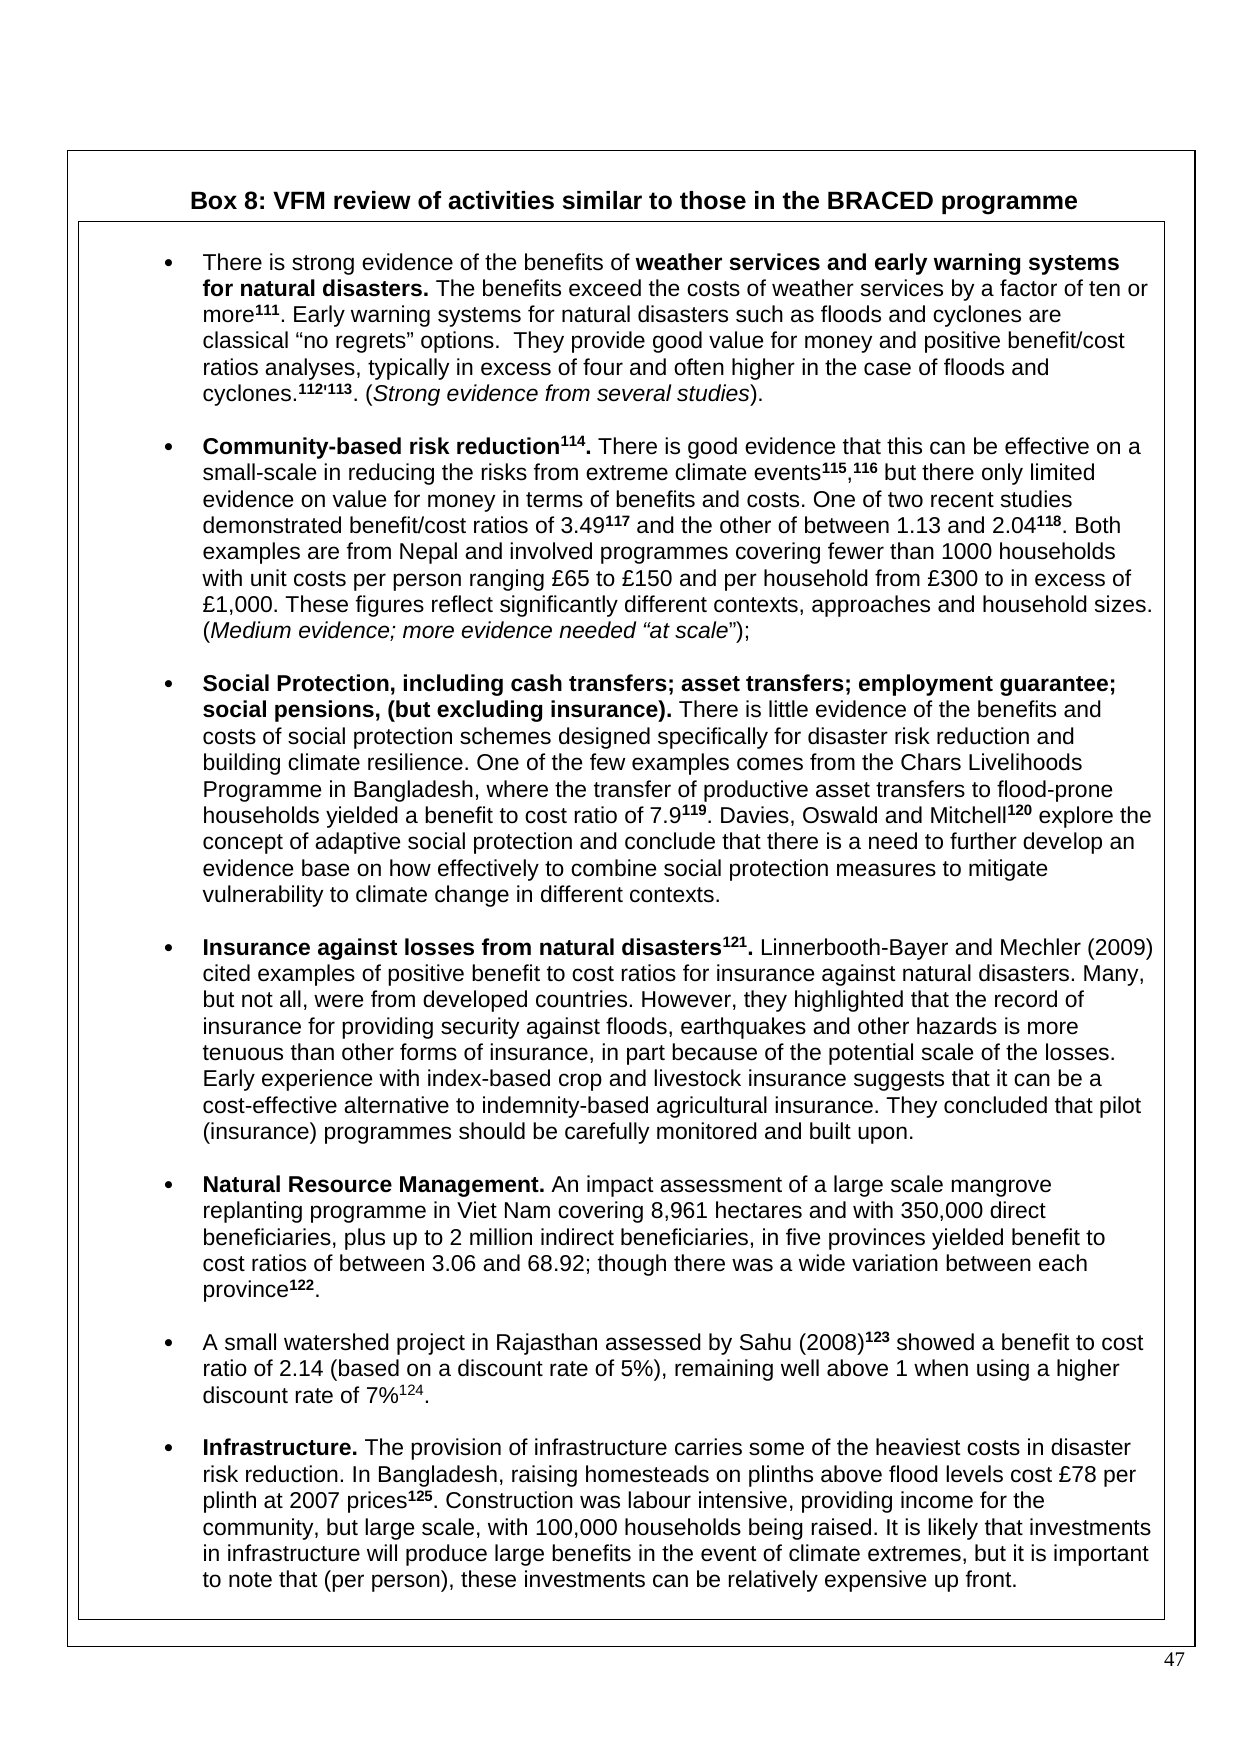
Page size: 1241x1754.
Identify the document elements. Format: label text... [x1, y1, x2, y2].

table_header B: The case for investing in DRR and adaptation There are two options Table 6: Investment Options Economic appraisal The Strategic Case made the economic case for government intervention to deal with the impacts of increased extreme weather and climate events on communities in developing countries. There are a number of different interventions that can be used to tackle the market and governance failures set out in the Strategic Case. To deliver public goods to communities, governments can provide goods and services such as small-scale buffer infrastructure, local early warning systems, community awareness raising and evacuation planning, crop diversification, and micro-insurance. To help poor and vulnerable groups in society build their resilience to deal with shocks governments can provide goods and services – or they can deliver social protection programmes such as cash transfers; asset transfers; employment guarantees; or social pensions. Governments can also seek to influence the broader patterns of economic development that can build resilience of the economy as a whole to extreme events. Where programmes work in a defined context, the usual approach to the economic appraisal is to present and compare the additional costs and additional benefits of the proposed set of activities, and subject these to sensitivity analyses. However, the BRACED programme proposes to support a range of projects in multiple contexts, many of which have not yet been designed and actual costs and benefits are uncertain. Therefore a comprehensive cost and benefit analysis (CBA) is neither possible nor proportional, and has not been undertaken. Instead the approach used to consider the costs and benefits of BRACED has been to identify the costs and benefits of community based adaptation and DRR from the literature and to provide CBA from comparable projects. This section makes the case for the effectiveness of the programme – the extent to which BRACED outputs will active the planned outcomes. It will also consider the costs and benefits of the counterfactual scenario – no further DFID support to community based adaptation and DRR. Option 1: Fund community based adaptation and DRR There is a substantial and growing body of evidence to suggest that the benefits of climate change adaptation and DRR exceed the costs. At a global level, Parry et al estimate that the mean cost of adaptation measures is $6 trillion. Even though adaptation does not remove all – or even most – of the impacts of climate change, it is clearly worthwhile, with a mean benefit of over $300 trillion, at a mean benefit to cost ratio of about 60 to 1 (Parry et al, 2009). It is more difficult to assess cost benefit ratios at a micro level. As Hallegatte et al (2013) has shown, net-present-value calculations (discounted total benefits minus discounted total costs) break down in the presence of uncertainty about which climate projections will play out in practice. Small changes in the ‘without programme’ climate scenario have a big impact on the expected benefits of the programme being appraised. It is also difficult to quantify the benefits of adaptation and DRR activities. The impacts of climate change can play out over very long time periods, meaning that programme benefits need to be evaluated a long time into the future. What is more, ‘resilience’ is context specific and can mean different things to different communities - is therefore often difficult to place a monetary value on the benefits of interventions that aim to build resilience to climate extremes. This programme will work at the micro level in a range of countries and contexts to scale up responses to climate change that are specific to the risks identified in those communities, and will through components C and D work to strengthen the policy and institutional frameworks to sustain and replicate these interventions. This will be complemented by support to governments to develop macro strategies that build systematic resilience to shocks. As the specific grassroots interventions that this programme will implement are yet to be identified, this section reviews evidence from similar interventions in order to assess the extent to which they offer a positive rate of return. BRACED is also expected in its implementation to provide more details on the costs and benefits of DRR and adaptation interventions. This will include information on unit costs. This is important as the evidence in developing the assessment of VFM of DRR and adaptation interventions. Evidence review Despite the huge number of community-based adaptation programmes under implementation by governments, donors and NGOs; until recently the number of rigorous, experimental, and peer reviewed cost-benefit analyses for those projects was relatively small. Where evidence of benefit to cost ratios does exist, it is largely drawn from ex-post evaluation of projects. Two studies (DFID 2005 and Mechler 2005) reviewed the evidence base for benefit to cost ratios for community based adaptation and DRR in 2005. The DFID study concluded that, “research into the costs of natural disasters and the costs and benefits of DRR measures is not well developed, and much of the evidence is anecdotal. However, a number of bottom-up, or micro-economic assessments, of DRR measures have also been undertaken. These typically examine a proposed package of DRR measures for a specific area. Such studies have identified a wide range of DRR measures with positive benefit-cost ratios. The benefit-cost ratios are obviously heavily dependent upon local circumstances (for example construction cost, efficacy of DRR measure, value of assets and numbers of persons affected), but the studies demonstrate the potential for economically effective DRR measures in developing countries. This evidence strongly suggests that there can be positive economic returns from DRR measures, and that additional development benefits can be realised”. Mechler (2005) reviews the literature on the efficiency and net benefits of preventive disaster management measures in reducing and avoiding disaster impacts. The author finds that large returns to preventive measures have been found in studies appraising the potential benefits before implementation, or evaluating the actual benefits ex-post (a summary of the 11 studies reviewed is provided in the Annex A). Benefits to cost ratios were £2 for every £1 invested or higher. In a subsequent paper, Linnerooth-Bayer and Mechler (2008) updated this analysis and found that in many contexts every Euro invested in risk prevention returns roughly 2 to 4 Euros in terms of avoided or reduced disaster impacts on life, property, economy and environment. A literature review commissioned as part of this appraisal has identified a number of more recent studies - some of them from programmes operating to scale - that have provided stronger evidence of value for money with benefits greatly exceeding costs. These are summarised below, and an evidence rating is provided for each study. A DFID-funded project in Malawi supporting crop diversification, soil and water conservation, and provision of drought-resistant livestock, has yielded positive benefit cost ratios (calculated at a discount rate of 10%) between 24.30 and 37.32 depending on the underlying assumptions (Medium; small scale study but independent and controlled); The Chars Livelihoods Programme in Bangladesh has used community public works, to raise more than 100,000 homesteads on the riverine chars above the 1998 record flood levels. In addition it provides women (55,000 by 2010) with productive assets to reduce income poverty and strengthen further their resilience. A DFID study concluded that the plinths had a benefit to cost ratio of 4.3 to 1 and the assets 7.9 to 1. (Medium evidence). An independent, controlled, longitudinal study in four chars villages confirmed that the improvements made in the livelihoods of flood prone households continued over time. It identified additional qualitative benefits for women from the programme, including greater social inclusion, confidence and empowerment. (Strong evidence, independent and controlled); The DFID-funded Protracted Relief Programme in Zimbabwe has shown that small scale projects (for example conservation farming; seeds, fertilisers and small stock distribution; crop diversification) aimed at increasing food security have led to benefits outweighing costs by between 1.6 and 17.2 times depending on the intervention. The package of interventions resulted in an Internal Rate of Return of 44% (calculated using a discount rate of 12%). (Strong evidence; large scale and programme designed taking account of drought risk); The Risk to Resilience Study Team (2009) reviewed drought- and flood- risk reduction strategies in India, Nepal and Pakistan. The review shows that individual measures have positive BCRs (between 1 and 8.55) and in some cases well above those achieved through other common development investments (Strong evidence); Venton and Venton (2004) looked at two community-based projects in Bihar and Andhra in India, the former vulnerable to floods and the latter to both floods and droughts. The economic analysis shows benefit-cost ratios (BCR) (at 10% discount rate) of 3.76 and 13.38 respectively (Medium evidence; small-scale study). Box 7 reviews the evidence on the specific types of activity likely to be funded by the BRACED programme – these are early warning systems; community based risk reduction; social protection programmes; insurance; natural resource management; and infrastructure. The evidence allows us to conclude that the benefits of adopting a disaster risk reduction approach to build climate resilience exceed the costs in the vast majority of cases. Option 2: No further DFID support to community based adaptation and DRR The costs of not investing in community based adaptation and DRR are potentially very large. The World Bank Economics of Adaptation to Climate Change study estimates that the global costs of adapting to a 2-degree world between 2010 and 2050 to be in the region of $70 billion to $100 billion per year. Box 8: VFM review of activities similar to those in the BRACED programme The costs to HMG and to society that will result from climate extremes if there is no further intervention are threefold. First is the cost of wider investments failing due to extreme climate risk (opportunity costs). The second is the long-term impacts of a changed climate (higher temperatures, changes in total precipitation and rainfall patterns), which are likely to reduce crop yields for farmers unless adaptation measures are implemented, or disruption of other livelihood generating activities. These costs can worsen food security and increase hunger and malnutrition. The third is the actual cost of humanitarian response to extreme climate events when adaptation actions have not been undertaken to support the most vulnerable. On the third of these costs, there is strong evidence to suggest that investment in building the resilience of communities to cope with risk in disaster prone regions is more cost-effective than humanitarian response after the fact. The evidence from a recent DFID paper analysing the economics of early response measures in Kenya and Ethiopia clearly points to three conclusions: Early response is far more cost effective than late humanitarian response. In southern Ethiopia, with a beneficiary population of 2.8m, household level data suggest that early response could save between $662m and $1.3billion in a single event. A perceived risk in responding early is that humanitarian funds will be released incorrectly to situations that turn out not to be a disaster. However, these figures suggest that donors could mistakenly release funds two times in Kenya, and seven times in Ethiopia, before the cost is even equivalent to the cost of humanitarian aid in one event. Given uncertainty, the estimates presented in the paper suggest that while the cost of building resilience is comparatively high, the wider benefits of building resilience can significantly outweigh the costs, leading to the conclusion that investment in resilience is the best value for money. The cost of resilience would have to approach $200 per capita per year for 10 years (almost 50% higher than the figure assumed in this paper) before the modelled costs of resilience begin to approach the cost of humanitarian response. The paper concludes that early response and resilience building measures should be the overwhelming priority response to disasters. The findings in this study fully support an economic imperative for a shift to greater early response and resilience building. Whilst this study only uses a sample of two countries and should not be seen as globally representative, the experience from Kenya and Ethiopia suggests that early action can be very good value for money. Overall, the evidence presented is supportive of community-based adaptation and DRR activities that will encourage resilience building and early responses for disaster risk reduction. The case for investment in BRACED Component C The BRACED theory of change hypothesises that the programme will be achieve a transformational impact on resilience of poor people in vulnerable communities by learning lessons from what approaches work in what context; and using this evidence to influence policy making and development planning. BRACED Component C will generate, synthesise and communicate evidence on which interventions under components A and B work well (and less well). Box 9 looks at whether the benefits of programme component C are likely to outweigh its costs. Box 9: Benefits and Costs of BRACED knowledge and evidence component Climate and Environment Appraisal Table 7 summarises the climate change and environmental categories on whether to invest in DRR and climate change adaptation. The categories are defined as: Category A, high potential risk or high opportunity; B, medium or manageable or medium opportunity; C, low or no risk, or no opportunity; or D, core contribution to a multilateral organisation. Table 7: Climate change and environmental categories As the main objective of BRACED as set out in the strategic case is to build resilience to climate extremes and reduce and prevent disasters occurring the decision to invest in DRR and adaptation will have significant opportunities and benefits (Category A). The logframe has explicit climate change and environment indicators. A decision not to invest would forgo those opportunities and benefits and in the face of a worsening environment represent a significant risk – this option would therefore be category B. An important opportunity of BRACED is to bring together development and humanitarian interventions to address the environmental challenges of climate change, and to develop programmes and projects that meet both humanitarian, development and environment objectives by building resilience to climate extremes. More details on the opportunities BRACED presents and how to enhance these benefits is given in the Climate and Environment Assurance Note attached as Annex B. There are risks that some of the proposed activities and investments under BRACED may lead to maladaptive outcomes. For example some grants may fund include rural infrastructure. There is a risk that the ‘climate-proofing’ of these components may exclusively focus on making them physically able to withstand climate effects. These investments could potentially, for example, provide “incentives” for the most vulnerable to remain in locations that would be unviable in 20-30 years’ time according to current projections. This was an important issue identified by the Foresight Report on Migration and Environmental Change. For the Sahel specifically there is a risk that the resilience inherent in the ‘dis-equilibrium’ nature of the drylands environment is not recognised and externally imposed solutions such as intensive agriculture prove maladaptive. Conversely enhancing traditional livelihood strategies that are resilient to existing climate variability may not be sufficient alone in the face of future climate change, both scenarios would prove maladaptive. The individual projects supported by BRACED will need to work at scale in a truly integrated way, with each other and with the policy and institutional context, to enable consideration of complexities and trade-offs in complex socio-ecological systems to ensure they achieve maximum impact. By working at individual community level there is a risk of displaced environmental risks from one community to another, for example an activity to improve irrigation and water use could have an impact on water users downstream by increasing the amount of water taken out of the river. It could also have negative impacts on the wider ecosystem. This risk is more acute if individual projects don’t work with the national and subnational policy and institutional contexts – ensuring government buy-in at all levels. To address this consideration and mitigation of wider systemic climate and environment risks to the whole region or ecosystem in question will be included as criteria for grant selection. NGOs and NGO alliances will need to demonstrate an understanding of the policy and institutional context and have plans for addressing this. Many of the project level impacts can be avoided or reduced where these are identified and actions taken. However, as the projects that BRACED will support are still to be determined there is no definitive list of risks that can be identified at the outset. It will therefore be important when awarding grants that all proposals are subjected to a climate and environment appraisal. There will be a set of more generic risks, and opportunities, with BRACED on implementing the project and choice of activities. This would include limiting the travel associated with the project and ensuring that low carbon technologies are used, and that any interventions are energy efficient. There will also be an opportunity for BRACED to support climate compatible development approaches that deliver triple wins: adaptation, mitigation and development benefits. The option to fund DRR and adaptation is appraised as category B while there are risks these can be mitigated or avoided. The option not to fund implies continued and increasing climate risks to those communities and so is category B for risks. The option to fund provides significant environment and climate change opportunities and is category A. The option not to fund does not provide opportunities and is category C. More details on the potential risks and negative environmental impacts are given in the Climate and Environment Assurance Note (Annex B). Social and Gender Appraisal BRACED recognises the strong links between poverty, gender and vulnerability to climatic disasters. By focusing on the Sahel BRACED will provide significant funding to countries that are at the bottom of the human development index (HDI) and which suffer from chronic food insecurity. Other countries covered by BRACED will be DFID focus countries including fragile states that are highly prone to disasters. The focus of BRACED is building resilience to disasters. This will require a range of interventions to help people manage the risk of droughts, floods and cyclones. In parallel to these interventions there needs to be a renewed focus on addressing the fundamental causes of vulnerability. Of these, chronic poverty is the underlying driver of vulnerability across the Sahel and many other BRACED countries and is reinforced by huge gender disparities, insecurity and conflict, poor governance and lack of respect for human rights, inadequate health provision and lack of education, particularly for girls. All of these need to be addressed through policies and programmes on wealth creation, empowering women and girls and greater investments in education and health, including reproductive health. These are all important for building resilience and while not the focus of BRACED, nonetheless BRACED-funded projects will need to show how they relate to these wider set of issues and interventions. Furthermore, at a political level establishing good governance and building peace and stability across the Sahel and other fragile environments will be critical for long term resilience to climate disasters. One of the key issues for BRACED will be targeting within the selected countries. In order to do this effectively the selection criteria for potential BRACED-funded programmes will need to give high priority to social dimensions of vulnerability in addition to physical vulnerability. The following will be key requirements for selection: Gender. This needs to include a gendered approach to vulnerability analysis. While there is a consensus that women are more vulnerable to disasters than men, there is a need to understand the particularly vulnerabilities facing women and men in each context. Furthermore, BRACED will consider funding programmes specifically targeting women and girls. This will be critical for the Sahel where gender inequalities are also some of the highest in the world; in the 2011 Gender Inequality Index Chad ranked 145 out of 146, Niger 144 and Mali 143. Multi-dimensional analysis of vulnerability - In addition to gender there are other important social drivers of vulnerability including age and ethnicity which will require an understanding of the multi-dimensions of vulnerability. Social exclusion and marginalisation - In many countries covered by BRACED, including large parts of the Sahel, social exclusion and marginalisation have been major drivers of both conflict and vulnerability. Participatory methodologies - including participatory vulnerability analysis will be critical for both understanding vulnerability and designing effective interventions. BRACED funded projects will need to clearly demonstrate a strong track record and commitment to participatory approaches. Empowerment and accountability - BRACED will expect NGO partners to be involved in policy influencing, political economy analysis and empowering communities and local civil society groups to hold governments and donors to account for their policies and programmes on adaptation and disaster risk reduction. C. Appraisal of Delivery options Economic Appraisal Appraisal Section B shows that investments in community-based adaptation are very likely to have a positive rate of return. It also shows that costs to society and to HMG are likely to be higher in the without-programme scenario) than with the programme - because it is more expensive to respond and recover from extreme climate events than it is to build resilience ex ante. This section looks at a number of ways in which the BRACED programme could deliver its activities. A range of options to support community based adaptation and DRR to build resilience to climate extremes were considered. These were assessed against the following critical success criteria: Table 8: Critical Success Criteria In addition the social and environment appraisals consider the extent which the delivery options perform well in fragile contexts; target women and girls; and ensure that activities are low carbon, climate resilient environmentally sustainable. The list of wider options considered but rejected include: Provision of goods and services by national or local governments in priority countries funded through DFID budget support. This option is not feasible (at least in phase 1 of the programme), as DFID does not have geographical presence in the programme focus countries. DFID does not have existing working relationships with local governments in the programme countries and so the number of new ground staff needed to implement this option is unacceptably high. However this option could be considered under phase 2 of the programme following preparatory work in-country. Delivery through a multilateral climate investment fund such as the Pilot Programme on Climate Resilience or Adaptation Fund. HMG already provides support to multilateral funds elsewhere under the International Climate Fund (to date, £431 million to the PPCR and £10 million to the Adaptation Fund). Working through multilaterals can complement the bilateral programmes that we implement through our country and regional offices. Multilateral programmes enable us to deliver large scale support for adaptation through institutions that are effective, and build progress in key areas that we are unable to bilaterally. A separate Business Case will consider whether the multilateral climate funds are able to absorb and disburse additional finance and the extent to which this offers good value for money. Appraisal of the delivery options The three remaining options to be appraised are: Finance to adaptation multilateral organisations to implement activities on DRR and climate change adaptation either as part of their core activities or within separate facility or trust fund. Organisations with core business in this focus area include WFP, UNISDR, and the GFDRR. Direct provision of DRR and adaptation activities to vulnerable communities in a selection of countries by DFID country offices. NB this option is not possible for the Sahel where DFID does not have country offices. Direct support to civil society organisations their partners and to scale up their existing activities on DRR and climate change adaptation. Option 1: Finance to adaptation multilateral organisations How it would work Under this option DFID would transfer funds to a multilateral organisation that would deliver community based adaptation and DRR activities as part of its core activities or under a new programme window. Multilateral organisations with core business in this subject are the United Nations World Food Programme (WFP), the United Nations Office for Disaster Risk Reduction (UNISDR) and the Global Fund for Disaster Risk Reduction (GFDRR). The analysis of these three organisations draws heavily on the assessment made during the DFID Multilateral Aid Review 2011 as well as desk-based research using online resources (including the Australian Multilateral Aid Review). The World Food Programme is the world’s largest humanitarian organisation with two-thirds of its resources channelled through humanitarian interventions. Delivering food assistance, it also advocates globally for attention to hunger. It is entirely voluntarily funded and its scale of operation is driven in large part by fluctuating humanitarian need and funding. In 2009 its expenditure was US$ 4.2 billion; in 2010 it was US$ 3.8 billion. WFP receives no core funding: its administrative budget derives from a 7 per cent surcharge on programme funding. The vast bulk of WFP’s income is earmarked by donors to specific operations/purposes – only eight per cent is undirected multilateral. The United Nation’s International Strategy for Disaster Reduction (UNISDR) is a strategic framework, adopted by United Nations Member States in 2000, aiming to guide and co-ordinate the efforts of a wide range of partners to achieve substantive reduction in disaster losses and build resilient nations and communities as an essential condition for sustainable development. UNISDR’s main role includes co-ordination amongst UNISDR system partners, policy guidance, and provision of strategic information on disaster risk – and so it does not at present directly implement activities on the ground. Worldwide UNISDR has approximately 90 members of staff (which includes 48 in regional offices) and an overall annual budget of approximately US$ 28 million. The Global Fund for Disaster Risk Reduction (GFDRR) was established in 2006. It is a facility hosted by the World Bank and guided by a Consultative Group made up of donors, developing countries and international partners. The GFDRR Secretariat employs around 12 full-time staff at its Washington Headquarters, and relies on a network of World Bank and UNISDR staff to support its three ‘tracks’ of programming (global and regional level advocacy; technical and financial assistance to low and middle-income countries; and a disaster recovery fund). Its annual budget for 2010 was $131.5m. Estimated costs and benefits of the approach Table 9 sets out the costs of delivering the BRACED programme through a multilateral organisation. The analysis assumes that programme oversight would be managed by a core advisory team in DFID Policy Division, comprising an A1 Team Leader, A2 and A2L policy leads, and two grade B programme management staff. The multilateral body would deliver overall programme management, implementation, and monitoring and evaluation functions. Information on the proportion of the UNISDR and WFP budget that is spent on administrative and management costs was not readily available from Annual Reports (though a breakdown of expenditures by programme activity was provided in both it was not possible to disaggregate programme and management costs). According to the UNISDR Annual Report 2012, 57% of the organisation’s expenditure is on staff costs. This is to be expected from a knowledge-based institution that delivers its outputs through its staff. A World Bank evaluation of the GFDRR found that the administrative costs of the GFDRR Secretariat as a share of total expenditures administered by the Secretariat have declined steadily as the program has grown since 2006. At 11.3 percent in 2012, these are comparable to other technical assistance and investment programs that World Bank Independent Evaluation Group has reviewed. Through negotiation with multilateral organisations, we would aim to reduce this figure to 10% of programme budget to administration and management costs. Table 9: Cost estimates – Option 1 Finance to Adaptation Multilateral Organisation * Assumes one adviser makes 2 international trips per year at £2000 per trip ** FTE estimates based on DFID Unit Costs data Table 10 assesses the potential benefits of this delivery option against the critical success criteria. Table 10: Benefits estimates - Option 1 Finance to Adaptation Multilateral Organisation Scores: 1 = unsatisfactory; 2 = weak; 3 = satisfactory; 4 = strong This option scored poorly against feasibility, organisational effectiveness, and ability to deliver results at scale; however, it has good potential to work with partner governments and to influence wider policy-making. An overall score for the three institutions has been given against each criterion in table 10. This hides differences between the three institutions. Notably, the World Food Programme performs better against the criteria than the other two organisations. A more detailed consideration of the pros and cons of delivering BRACED through WFP is provided in Box 10. On balance we do not believe that it is feasible to deliver BRACED through WFP because the programme scope is beyond the mandate of the organisation. Broader advantages and risks of the approach A broader advantage of the multilateral option (not captured in Table 10) is the potential to leverage in additional finance from other donors. If the BRACED programme were to set up a new window or trust fund within an existing multilateral organisation, other donors and international organisations could be invited to contribute finance to the fund. A strong disadvantage of this option is the limited scope to build capacity and knowledge in DFID. Outsourcing the delivery of BRACED entirely to a third party could mean that the potential for lesson learning on effective management, implementation and delivery of community based adaptation and DRR activities is not maximised. Box 10: WFP as a potential partner for BRACED delivery Option 2: Direct provision of activities by DFID country offices How it would work This would require individual DFID Country Offices to design programmes of support to communities based around a risk assessment of climate impacts in country. Because DFID does not have Country Offices in all of the priority countries identified in the Strategic Case (for instance in the Sahel) this option would require DFID to deploy staff in new locations, based for example in an FCO office. In DFID Country Offices where we do have presence, this option would require new staff resource to design and manage the programmes, where these are additional to any existing programmes. There are no FCO or DFID offices in Mali, Mauritania, Burkina Faso or Chad; but an FCO office is in place in Senegal. DFID offices are based in Sierra Leone (also working with Liberia), Ghana, Nigeria, Sudan and South Sudan. Programme staff could potentially be based in one of these regional offices and implement activities from a distance. Estimated costs and benefits of the approach Table 11 estimates the costs of delivering BRACED directly through DFID offices. The analysis assumes that overall coordination and oversight would be managed by a core team in Policy Division. The Policy Division team would also directly manage the knowledge and evidence sharing programme component through support to results collection, design of strategic evaluations, synthesis of findings, communication and dissemination. Policy Division advisers would be required to travel to the programme countries for annual review and results collection activities. Design and implementation of programme activities would be managed by five Country Office teams (each comprising an A2 and B1D adviser) plus three new implementation teams developing activities in the Sahel; based in neighbouring Country Offices. Country Office staff would require budget for internal and regional travel in order to design, implement and monitor the programme activities. The estimated costs set out in Table 11 (approximately £15 million over four years, or 13% of total programme) are highly conservative. They do not include the costs of setting up new regional offices, or the administrative costs of running those offices. There will also be programme design costs as DFID advisers will need to assess climate risks in the contexts that they are working and design appropriate interventions from scratch. Table 11: Cost estimates – Option 2 Direct provision of activities by DFID country offices ** FTE estimates based on DFID Unit Costs data; overseas posts are assumed to cost £15,000 per annum more than UK posts (this is a conservative estimate based on DFID overseas allowances data and does not include accommodation costs) * 2 advisers make 3 international visits per year at £2000 per visit ** assumes that in each country 2 advisers make 1 visit per quarter at £500 each *** assumes that in each country 2 advisers make 1 visit per quarter at £2000 per trip Table 12 assesses the potential benefits of this delivery option against the critical success criteria. Table 12: Benefits estimates - Option 2 Direct provision of activities by DFID country offices Scores: 1 = unsatisfactory; 2 = weak; 3 = satisfactory; 4 = strong Broader advantages and risks of the approach This delivery option scored poorly against all of the critical success criteria on. In addition, this option limits potential to leverage in finance from other donors. One advantage of in-house delivery not captured in the analysis is the potential to build internal knowledge and capacity. There is strong potential for DFID staff to gain knowledge and experience in effective management, implementation and delivery of the programme activities. There would also be scope to produce original research outputs that draw on the evidence of what works well and less well across the range of programme contexts. Option 3: Direct support to civil society organisations their partners and to scale up their existing activities on DRR and climate change adaptation How it would work This option would provide grants to NGOs and their partners (local government, UN agencies and private sector) to scale up proven technologies and practices at grassroots level. Selected by a set of investment criteria, NGOs and their partners would be required to demonstrate ability to achieve results on the ground, to build local and national capacity, and to build evidence on what works well and less well on adaptation and DRR. In order that the BRACED programme is transformational – i.e. the whole of the programme is more than the sum of a collection of NGO programmes – NGOs would be required to demonstrate how their activities build resilience beyond just the target communities. There would need to be a strong independent research and evidence programme component to draw lessons across the suite of interventions and to influence local and national policy decision making. An evidence paper prepared for this Business Case shows that there is evidence of demand from NGOs to scale up community based adaptation and DRR activities. Consultations with a sample of international NGOs (including Action Aid, CAFOD, CARE International UK, Christian Aid, Concern Worldwide, Oxfam GB, Plan International, Practical Action, Save the Children, Tearfund, Water Aid and World Vision) and DFID regional advisors demonstrated evidence of a strong demand for support in the NGO resilience community for the scale-up of resilience-building initiatives in the Sahel and other DFID priority countries. NGO focal points provided details of current and planned resilience-building initiatives in Burkina Faso, Chad, Mali, Mauritania and Niger as well as Ethiopia, South Sudan, Sudan, Somalia, Kenya, Uganda, Tanzania, Mozambique, Nigeria, Malawi, Zimbabwe, Nepal, Burma, Pakistan, and Bangladesh. Financial, policy and institutional challenges of existing programmes were communicated and potential activities that could potentially be scaled-up through the BRACED programme shared. The evidence paper identified a financial gap of more than £378 million for resilience-building projects and programmes in the focal countries. Some of the above-mentioned partners have funding gaps in programmes or projects that are designed and ready for implementation. Moreover, some NGOs are implementing successful programmes in just one of the programme countries and could scale-up or strengthen activities in other countries, including across the Sahel. At the same time, there are also NGOs that are implementing relevant programmes elsewhere in Africa with learning strong enough to justify replication in countries in the Sahel. Many NGOs lack in-country presence but have a strong network of local partner organisations. Additional funding would likely lead to strengthened capacity among civil society organisations in the more isolated countries and a potential increased involvement of countries in regional programmes. Estimated costs and benefits of the approach The costs of delivery through NGOs would be similar to those for delivery through a multilateral organisation. Programme oversight would be managed by a core advisory team in DFID Policy Division, comprising an A1 Team Leader, A2 and A2L policy leads, and two grade B programme management staff. Overall management, implementation, monitoring and evaluation of programme activities would be delivered by NGOs. The knowledge and evidence component of the programme would be delivered either through a dedicated A2 adviser based in Policy Division, or it could be outsourced to an external supplier (such as a policy research institute, consultancy company or think tank). All NGOs are required to publish their Annual Report (including financial data) on their external websites. It is however quite difficult to determine what proportion of expenditure should be categorised as administrative and what is programme (staff costs for example are usually not disaggregated). Some NGOs do provide a breakdown of expenditure category: Oxfam report that 9% of budget is spent on administrative support and running costs (not inclusive of 7% fundraising costs) Practical Action report that only 1% of their budget is spent on administrative costs, though this does not include 10% of budget expended on ‘consultancy and publishing’ and 12% on ‘fundraising’ Save the Children International report that 8% of all expenditures are for administration (not inclusive of 12% fundraising costs) We assume that through negotiation with multilateral NGOs this delivery option would allocate up to 10% of programme budget to administration and management costs. Table 13: Cost estimates – Option 3 Finance to NGOs and Partners * Assumes one adviser makes 2 international trips per year at £2000 per trip ** FTE estimates based on DFID Unit Costs data Table 14 assesses the potential benefits of this delivery option against the critical success criteria. Table 14: Benefits estimates - Option 3 direct support to civil society organisations Scores: 1 = unsatisfactory; 2 = weak; 3 = satisfactory; 4 = strong Broader advantages and risks of the approach This delivery option scored well against the critical success criteria, but performance of individual NGOs and their partners may be varied. Good performance will be heavily dependent on effective design of the proposal selection criteria – which should strongly reflect critical success criteria examined here. As set out in the DFID Civil Society Portfolio Review, a strong advantage of delivery through civil society organisations is their ability to deliver services in fragile and conflict affected environments such as the Sahel countries. DFID is on target to spend 30% of official Overseas Development Assistance - approximately £3.4 billion - in fragile states by 2015. A recent IDC inquiry found that DFID was right to increase aid to fragile and conflict-affected states, such as Rwanda and Democratic Republic of Congo (DRC), but it must be prepared to suspend or even cancel a programme if a government flouts agreements or refuses to engage in efforts to increase transparency and accountability. Working with civil society is a way of diversifying the delivery of aid on the ground, reducing the risk of having to stop aid completely, as is the case currently in Rwanda. NGOs will have a range of results reporting and evaluation systems in place and the risk in this delivery option is that reporting will be varied in quality. A meta-evaluation produced by DFID 2011 noted weaknesses in planning, measurement and monitoring of results, and evaluation. The 2010 civil society Portfolio Review also highlighted that it was clear through consultation with NGO partners that they felt they had fallen short on a focus on measuring outcomes and struggled to articulate their value added. However, since the publication of the 2010 Portfolio Review there has been a step change in what is expected from partners in terms of conceptualising and planning. Many organisations now undertake beneficiary monitoring; for example CAFOD and Action Aid have participatory approaches at the core of their M&E processes and routinely gather feedback from beneficiaries. To mitigate this risk there will need to be a strong focus during programme design on harmonisation and quality of results monitoring and evaluation. Summary comparison of delivery options and recommendation Table 15 sets out a multi-criteria analysis for the BRACED delivery options based on the analysis provided above. Each option has been allocated a cost “score” from 1 to 3, with 1 being the lowest cost option and 3 being the most expensive option. Since options 1 and 3 are expected to have similar costs, they both score 2. Each option has been allocated a benefits score, which are weighted according to the relative importance of the criteria. Table 15: Multi-criteria analysis – BRACED delivery options * Benefit scores: 1 = unsatisfactory; 2 = weak; 3 = satisfactory; 4 = strong ** Cost scores: The options are ranked from 1 to 3, with 1 being the lowest cost option as 3 being the most expensive option, *** The benefit cost ratio has no cardinal significance but should be considered relative to the other options. Higher benefit cost ratios are associated with good performance. Option 3 (direct support to civil society organisations to scale up their existing activities on DRR and climate change adaptation) is the best performing option. Though it scored the same as option 1 on cost it scored very well against all of the benefits criteria relative to the other options. The benefit-cost ratios presented should not be treated with any cardinal significance here (they do not describe the return from £1 of investment) but they can be used to compare success across options. Option 3 has the highest benefit to cost ratio and so is the recommended option. Delivery options for BRACED Component C BRACED Component C will generate, synthesise and communicate evidence on which interventions under components A and B work well (and less well). Box 9 considered whether the benefits of programme component C are likely to outweigh its costs and concluded that the benefits of those activities are likely to be large relative to the costs. Box 11 considers delivery options for this component of the programme. Box 11: Delivery options for BRACED knowledge and evidence component D. Appraisal of Management options Appraisal Section B showed that investments in community-based adaptation are very likely to have a positive rate of return and that the costs to society and to HMG are likely to be higher in the without-programme scenario (the counterfactual) than with the programme. Section C considered at a number of ways in which the BRACED programme could deliver its activities. Delivery through NGOs is the recommended option. This section considers economy - how to purchase inputs at the best quality and price. What management functions are required? Table 16 outlines the management functions required of the programme. Table 16: BRACED management functions In this section we consider the best way to manage the delivery agent. Management options are given in Table 17. The critical success criteria against which we will assess the benefits of these options are set out in Table 18. As the functions largely concern management of the grants components of BRACED (i.e. A and B), and making links with the knowledge component (C), the estimated costs are given as a proportion of components A and B only (£100m). Table 17: Management Options Table 18: Critical Success Criteria Appraisal of the management options Option 1: Management by NGO consortium How it would work Under this option DFID would invite bids from NGO consortia to manage the implementation of components A and B of the BRACED programme. The evidence review conducted for this Business Case found no evidence of NGO consortia operating at such large scale. Estimated costs and benefits of the approach Table 19: Benefits estimates of management option 1 – NGO consortium Scores: 1 = unsatisfactory; 2 = weak; 3 = satisfactory; 4 = strong Table 20: Cost estimates of management option 1 – NGO consortium Option 2: Management by third party external management agent How it would work Under this option a management agent would be selected following competitive bids to manage the fund. The chosen management agent may be drawn either from the not-for-profit or fully commercial companies or consultancy groups. The DFID South Asia Climate Resilience Alliance (SACRA) Programme is an example of management by a third party management agent from the not-for-profit sector (International Institute for Environment and Development IIED). The Global Poverty Action Fund (GPAF) management solution, discussed in Box 14 under option 5 below, is another example of using an external manager. Box 12 Estimated costs and benefits of the approach Table 21: Benefit estimates of management option 2 – third party external agent Scores: 1 = unsatisfactory; 2 = weak; 3 = satisfactory; 4 = strong Table 22: Cost estimates of management option 2 –third party external agent Option 3: Management by international organisation How it would work Under this option, an international organisation such as GFDRR, UNISDR or WFP would be invited to manage grants to NGOs and partners. Any DFID contribution to this would probably take the form of a Trust Fund. An example of an international agency as Fund Administrator is the DFID Adaptation for Smallholder Agriculture Programme (ASAP), managed by IFAD. Box 13 Estimated costs and benefits of the approach Table 23: Benefits estimates of management option 3 – international organisation Scores: 1 = unsatisfactory; 2 = weak; 3 = satisfactory; 4 = strong Table 24: Cost estimates of management option 3 – international organisation Option 4: Management in-house How it would work Under this option DFID would recruit a new project management unit. Due mainly to manpower constraints, DFID has been reducing its direct management activities in recent years and it would require very strong evidence in order to adopt this approach for BRACED. Estimated costs and benefits of the approach Table 25: Benefits estimates of management option 4 – in house Scores: 1 = unsatisfactory; 2 = weak; 3 = satisfactory; 4 = strong Table 26: Cost estimates of management option 4 – in house Option 5: Hybrid management option How it would work Under this option the strategic oversight management functions identified in table 19 would be implemented in house by DFID advisers, whilst the fund administrative function would be contracted to an external management agent (as per option 2). The DFID Global Poverty Action Fund (GPAF) programme combines strong DFID oversight, an independent advisory panel, day-to-day management by an external agent, and specific functions (monitoring and evaluation and due diligence) delegated to two further external agents. Table 27: Benefits estimates of management option 5 – hybrid option Scores: 1 = unsatisfactory; 2 = weak; 3 = satisfactory; 4 = strong Table 28: Cost estimates of management option 4 – hybrid option Summary comparison of management options and recommendation Table 29 sets out a multi-criteria analysis for the BRACED management options based on the analysis provided above. Each option has been allocated a cost “score” from 1 to 5, with 1 being the lowest cost option and 5 being the most expensive option. Since options 2 and 5 are expected to have similar costs, they both score 3. Each option has been allocated a benefits score, which are weighted according to the relative importance of the criteria. Option 5 (strategic oversight by DFID plus fund administration by and external management agent) is the best performing option. Though it scored the same as option 2 on cost it scored very well against all of the benefits criteria relative to the other options. The benefit-cost ratios presented should not be treated with any cardinal significance here (they do not describe the return from £1 of investment) but they can be used to compare success across options. Option 5 has the highest benefit to cost ratio and so is the recommended option. Table 29: Multi-criteria analysis – BRACED management options * Benefit scores: 1 = unsatisfactory; 2 = weak; 3 = satisfactory; 4 = strong ** Cost scores: The options are ranked from 1 to 5, with 1 being the lowest cost option as 5 being the most expensive option. *** The benefit cost ratio has no cardinal significance but should be considered relative to the other options. Higher benefit cost ratios are associated with good performance. E. Summary of appraisal recommendations In line with the “3 E’s Framework” as set out in DFID’s Approach to Value for Money, this appraisal considered three questions and associated sets of options. Appraisal section B concluded that the benefits of investing in DRR and community based adaptation will outweigh the costs. It also showed that the costs of early actions to build resilience are much lower than those associated with ex-ante responses. Appraisal section C considered delivery options for BRACED. The recommendation is delivery through an NGO led consortia for programmes A and B, and delivery by an independent agency for component C Appraisal section D considered VFM of different management arrangements for the BRACED programme. The recommendation is that strategic oversight functions be carried out in-house by a dedicated advisory team in DFID, with fund administration functions contracted out to a third party management agent. The recommendations from the appraisal case are summarised in figure 3. Figure 3: Structure of the BRACED programme based on appraisal case recommendations [68, 151, 1194, 1646]
table_header There is strong evidence of the benefits of weather services and early warning systems for natural disasters. The benefits exceed the costs of weather services by a factor of ten or more. Early warning systems for natural disasters such as floods and cyclones are classical “no regrets” options. They provide good value for money and positive benefit/cost ratios analyses, typically in excess of four and often higher in the case of floods and cyclones.'. (Strong evidence from several studies). Community-based risk reduction. There is good evidence that this can be effective on a small-scale in reducing the risks from extreme climate events, but there only limited evidence on value for money in terms of benefits and costs. One of two recent studies demonstrated benefit/cost ratios of 3.49 and the other of between 1.13 and 2.04. Both examples are from Nepal and involved programmes covering fewer than 1000 households with unit costs per person ranging £65 to £150 and per household from £300 to in excess of £1,000. These figures reflect significantly different contexts, approaches and household sizes. (Medium evidence; more evidence needed “at scale”); Social Protection, including cash transfers; asset transfers; employment guarantee; social pensions, (but excluding insurance). There is little evidence of the benefits and costs of social protection schemes designed specifically for disaster risk reduction and building climate resilience. One of the few examples comes from the Chars Livelihoods Programme in Bangladesh, where the transfer of productive asset transfers to flood-prone households yielded a benefit to cost ratio of 7.9. Davies, Oswald and Mitchell explore the concept of adaptive social protection and conclude that there is a need to further develop an evidence base on how effectively to combine social protection measures to mitigate vulnerability to climate change in different contexts. Insurance against losses from natural disasters. Linnerbooth-Bayer and Mechler (2009) cited examples of positive benefit to cost ratios for insurance against natural disasters. Many, but not all, were from developed countries. However, they highlighted that the record of insurance for providing security against floods, earthquakes and other hazards is more tenuous than other forms of insurance, in part because of the potential scale of the losses. Early experience with index-based crop and livestock insurance suggests that it can be a cost-effective alternative to indemnity-based agricultural insurance. They concluded that pilot (insurance) programmes should be carefully monitored and built upon. Natural Resource Management. An impact assessment of a large scale mangrove replanting programme in Viet Nam covering 8,961 hectares and with 350,000 direct beneficiaries, plus up to 2 million indirect beneficiaries, in five provinces yielded benefit to cost ratios of between 3.06 and 68.92; though there was a wide variation between each province. A small watershed project in Rajasthan assessed by Sahu (2008) showed a benefit to cost ratio of 2.14 (based on a discount rate of 5%), remaining well above 1 when using a higher discount rate of 7%. Infrastructure. The provision of infrastructure carries some of the heaviest costs in disaster risk reduction. In Bangladesh, raising homesteads on plinths above flood levels cost £78 per plinth at 2007 prices. Construction was labour intensive, providing income for the community, but large scale, with 100,000 households being raised. It is likely that investments in infrastructure will produce large benefits in the event of climate extremes, but it is important to note that (per person), these investments can be relatively expensive up front. [79, 222, 1164, 1619]
